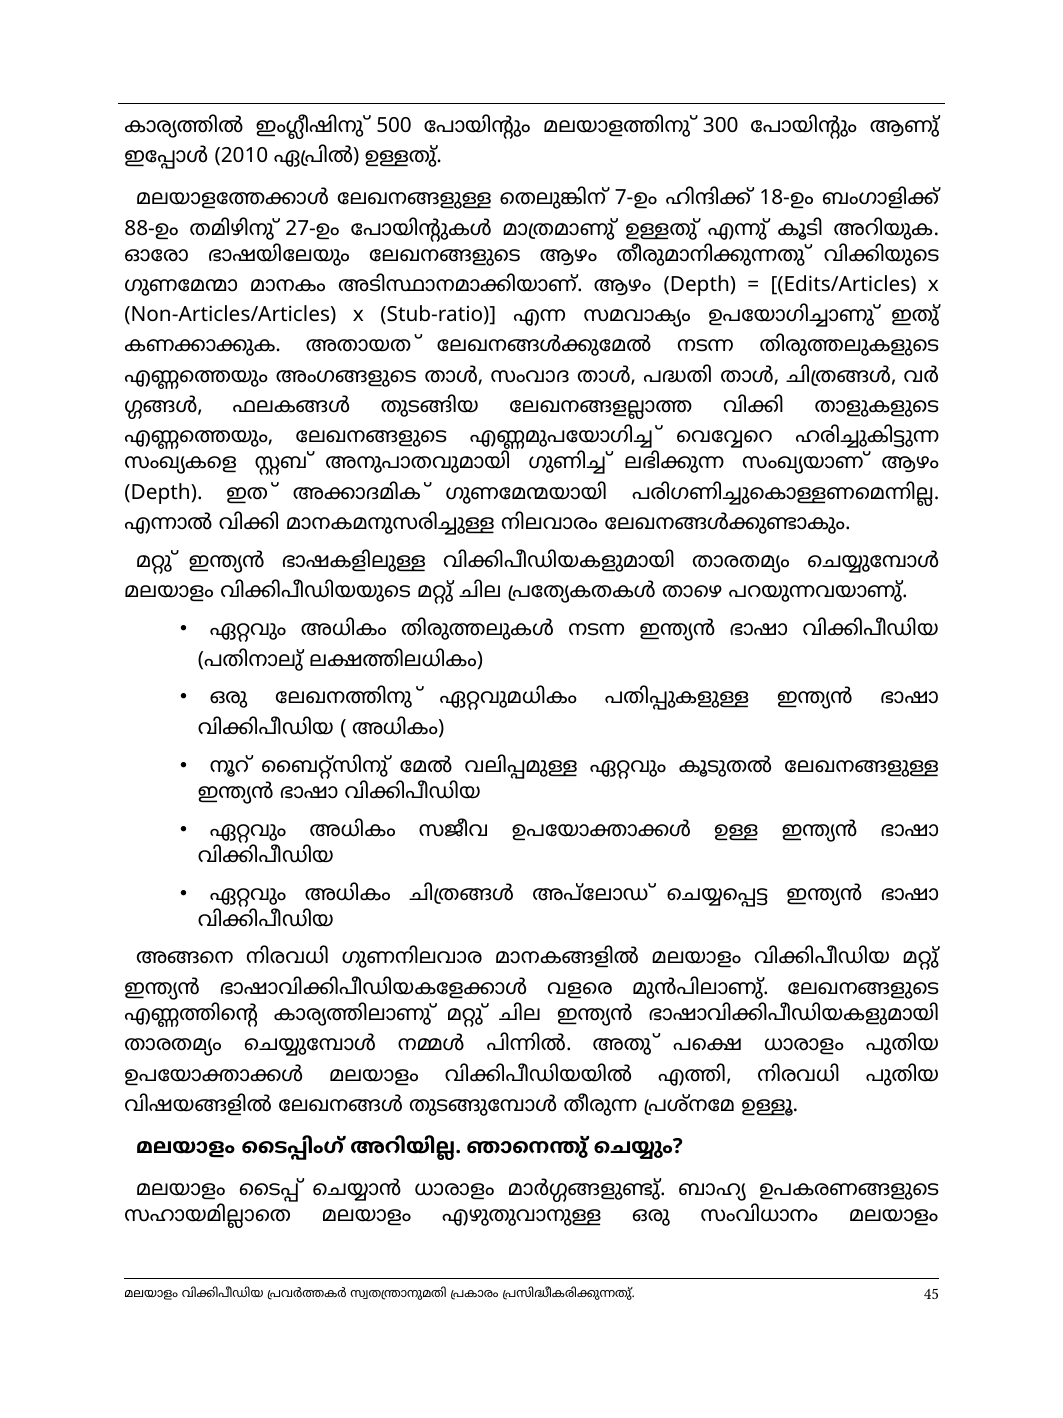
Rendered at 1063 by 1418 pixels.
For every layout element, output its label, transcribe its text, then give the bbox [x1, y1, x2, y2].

text മലയാളത്തേക്കാള്‍ ലേഖനങ്ങളുള്ള തെലുങ്കിന്‌ 7-ഉം ഹിന്ദിക്ക്‌ 18-ഉം ബംഗാളിക്ക്‌ 88-ഉം തമിഴിനു് 27-ഉം പോയിന്റുകള്‍ മാത്രമാണു് ഉള്ളതു് എന്നു് കൂടി അറിയുക. ഓരോ ഭാഷയിലേയും ലേഖനങ്ങളുടെ ആഴം തീരുമാനിക്കുന്നതു്‌ വിക്കിയുടെ ഗുണമേന്മാ മാനകം അടിസ്ഥാനമാക്കിയാണ്‌. ആഴം (Depth) = [(Edits/Articles) x (Non-Articles/Articles) x (Stub-ratio)] എന്ന സമവാക്യം ഉപയോഗിച്ചാണു് ഇതു് കണക്കാക്കുക. അതായത്‌ ലേഖനങ്ങള്‍ക്കുമേല്‍ നടന്ന തിരുത്തലുകളുടെ എണ്ണത്തെയും അംഗങ്ങളുടെ താള്‍, സംവാദ താള്‍, പദ്ധതി താള്‍, ചിത്രങ്ങള്‍, വര്‍ഗ്ഗങ്ങള്‍, ഫലകങ്ങള്‍ തുടങ്ങിയ ലേഖനങ്ങളല്ലാത്ത വിക്കി താളുകളുടെ എണ്ണത്തെയും, ലേഖനങ്ങളുടെ എണ്ണമുപയോഗിച്ച്‌ വെവ്വേറെ ഹരിച്ചുകിട്ടുന്ന സംഖ്യകളെ സ്റ്റബ്‌ അനുപാതവുമായി ഗുണിച്ച്‌ ലഭിക്കുന്ന സംഖ്യയാണ്‌ ആഴം (Depth). ഇത്‌ അക്കാദമിക് ഗുണമേന്മയായി പരിഗണിച്ചുകൊള്ളണമെന്നില്ല. എന്നാല്‍ വിക്കി മാനകമനുസരിച്ചുള്ള നിലവാരം ലേഖനങ്ങള്‍ക്കുണ്ടാകും. [124, 182, 939, 537]
list ഏറ്റവും അധികം സജീവ ഉപയോക്താക്കള്‍ ഉള്ള ഇന്ത്യന്‍ ഭാഷാ വിക്കിപീഡിയ [168, 818, 939, 870]
list നൂറ്‌ ബൈറ്റ്സിനു് മേല്‍ വലിപ്പമുള്ള ഏറ്റവും കൂടുതല്‍ ലേഖനങ്ങളുള്ള ഇന്ത്യന്‍ ഭാഷാ വിക്കിപീഡിയ [168, 754, 939, 806]
subtitle മലയാളം ടൈപ്പിംഗ് അറിയില്ല. ഞാനെന്തു് ചെയ്യും? [124, 1131, 939, 1161]
list ഒരു ലേഖനത്തിനു് ഏറ്റവുമധികം പതിപ്പുകളുള്ള ഇന്ത്യന്‍ ഭാഷാ വിക്കിപീഡിയ ( അധികം) [168, 686, 939, 742]
list ഏറ്റവും അധികം ചിത്രങ്ങള്‍ അപ്‌ലോഡ് ചെയ്യപ്പെട്ട ഇന്ത്യന്‍ ഭാഷാ വിക്കിപീഡിയ [168, 882, 939, 934]
text മറ്റു് ഇന്ത്യന്‍ ഭാഷകളിലുള്ള വിക്കിപീഡിയകളുമായി താരതമ്യം ചെയ്യുമ്പോള്‍ മലയാളം വിക്കിപീഡിയയുടെ മറ്റു് ചില പ്രത്യേകതകള്‍ താഴെ പറയുന്നവയാണു്. [124, 549, 939, 606]
list ഏറ്റവും അധികം തിരുത്തലുകള്‍ നടന്ന ഇന്ത്യന്‍ ഭാഷാ വിക്കിപീഡിയ (പതിനാലു് ലക്ഷത്തിലധികം) [168, 618, 939, 674]
text അങ്ങനെ നിരവധി ഗുണനിലവാര മാനകങ്ങളില്‍ മലയാളം വിക്കിപീഡിയ മറ്റു് ഇന്ത്യന്‍ ഭാഷാവിക്കിപീഡിയകളേക്കാള്‍ വളരെ മുന്‍പിലാണു്. ലേഖനങ്ങളുടെ എണ്ണത്തിന്റെ കാര്യത്തിലാണു് മറ്റു് ചില ഇന്ത്യന്‍ ഭാഷാവിക്കിപീഡിയകളുമായി താരതമ്യം ചെയ്യുമ്പോള്‍ നമ്മള്‍ പിന്നില്‍. അതു് പക്ഷെ ധാരാളം പുതിയ ഉപയോക്താക്കള്‍ മലയാളം വിക്കിപീഡിയയില്‍ എത്തി, നിരവധി പുതിയ വിഷയങ്ങളില്‍ ലേഖനങ്ങള്‍ തുടങ്ങുമ്പോള്‍ തീരുന്ന പ്രശ്നമേ ഉള്ളൂ. [124, 946, 939, 1119]
text മലയാളം ടൈപ്പ് ചെയ്യാന്‍ ധാരാളം മാര്‍ഗ്ഗങ്ങളുണ്ടു്. ബാഹ്യ ഉപകരണങ്ങളുടെ സഹായമില്ലാതെ മലയാളം എഴുതുവാനുള്ള ഒരു സംവിധാനം മലയാളം [124, 1173, 939, 1230]
text കാര്യത്തില്‍ ഇംഗ്ലീഷിനു് 500 പോയിന്റും മലയാളത്തിനു് 300 പോയിന്റും ആണു് ഇപ്പോള്‍ (2010 ഏപ്രില്‍) ഉള്ളതു്. [124, 110, 939, 170]
